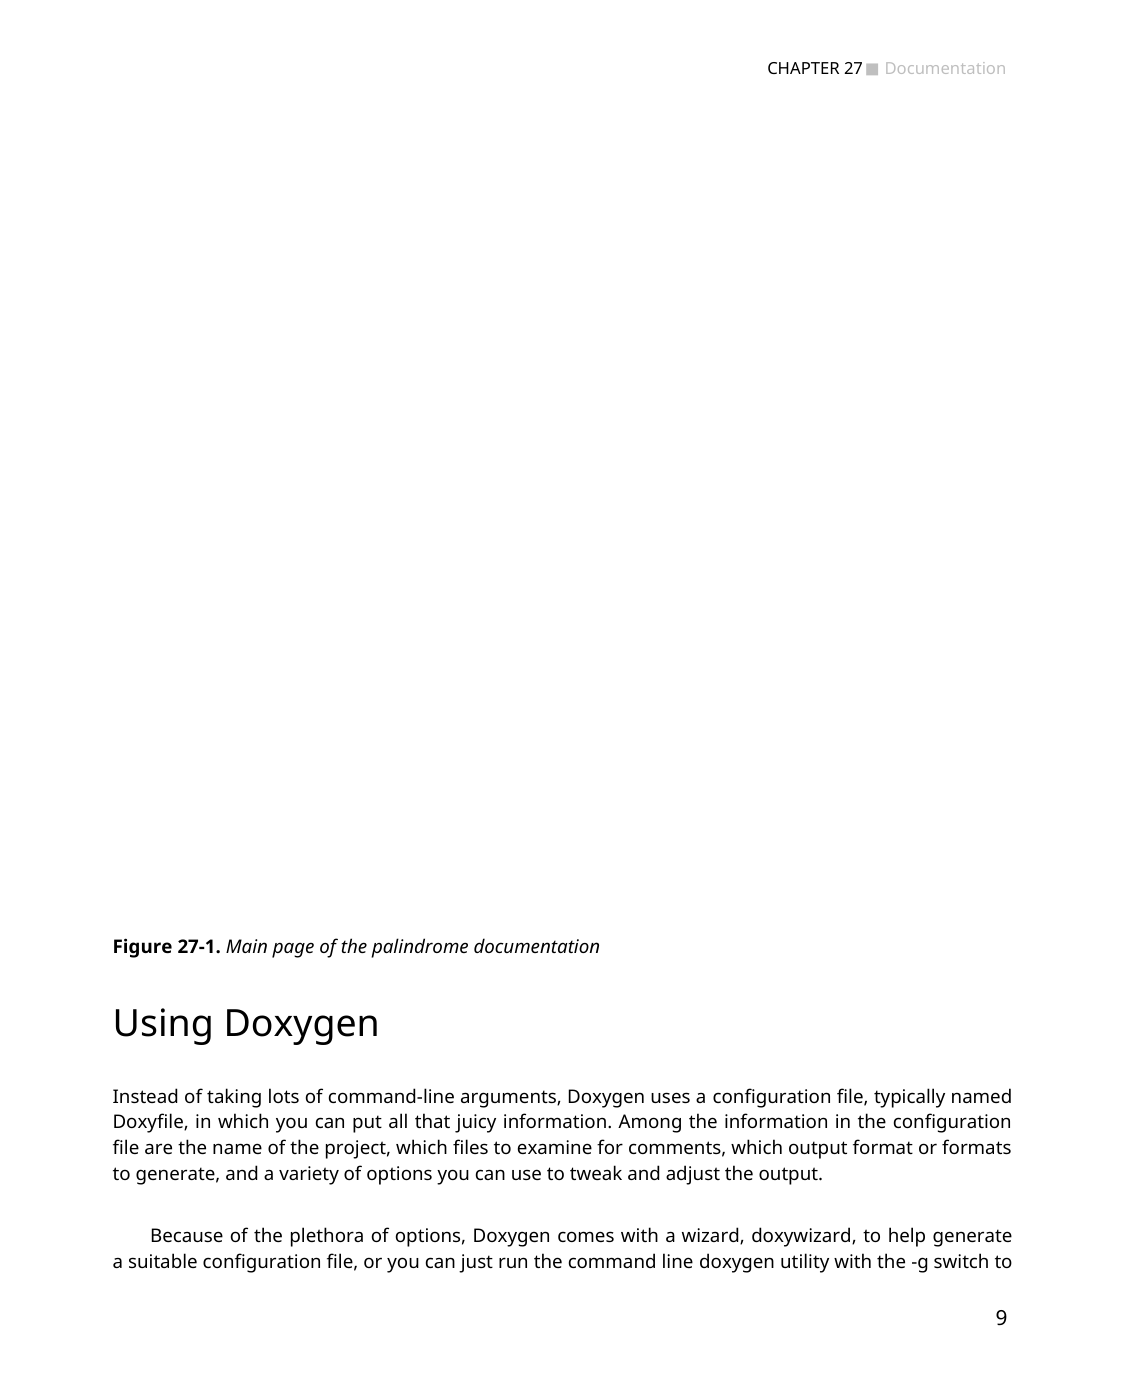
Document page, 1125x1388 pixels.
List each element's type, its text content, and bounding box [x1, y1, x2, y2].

text Because of the plethora of options, Doxygen comes with a wizard, doxywizard, to help generate a suitable configuration file, or you can just run the command line doxygen utility with the -g switch to [112, 1223, 1012, 1274]
text Instead of taking lots of command-line arguments, Doxygen uses a configuration file, typically named Doxyfile, in which you can put all that juicy information. Among the information in the configuration file are the name of the project, which files to examine for comments, which output format or formats to generate, and a variety of options you can use to tweak and adjust the output. [112, 1083, 1012, 1185]
subtitle Using Doxygen [112, 997, 1012, 1048]
text Figure 27-1. Main page of the palindrome documentation [112, 934, 1012, 959]
